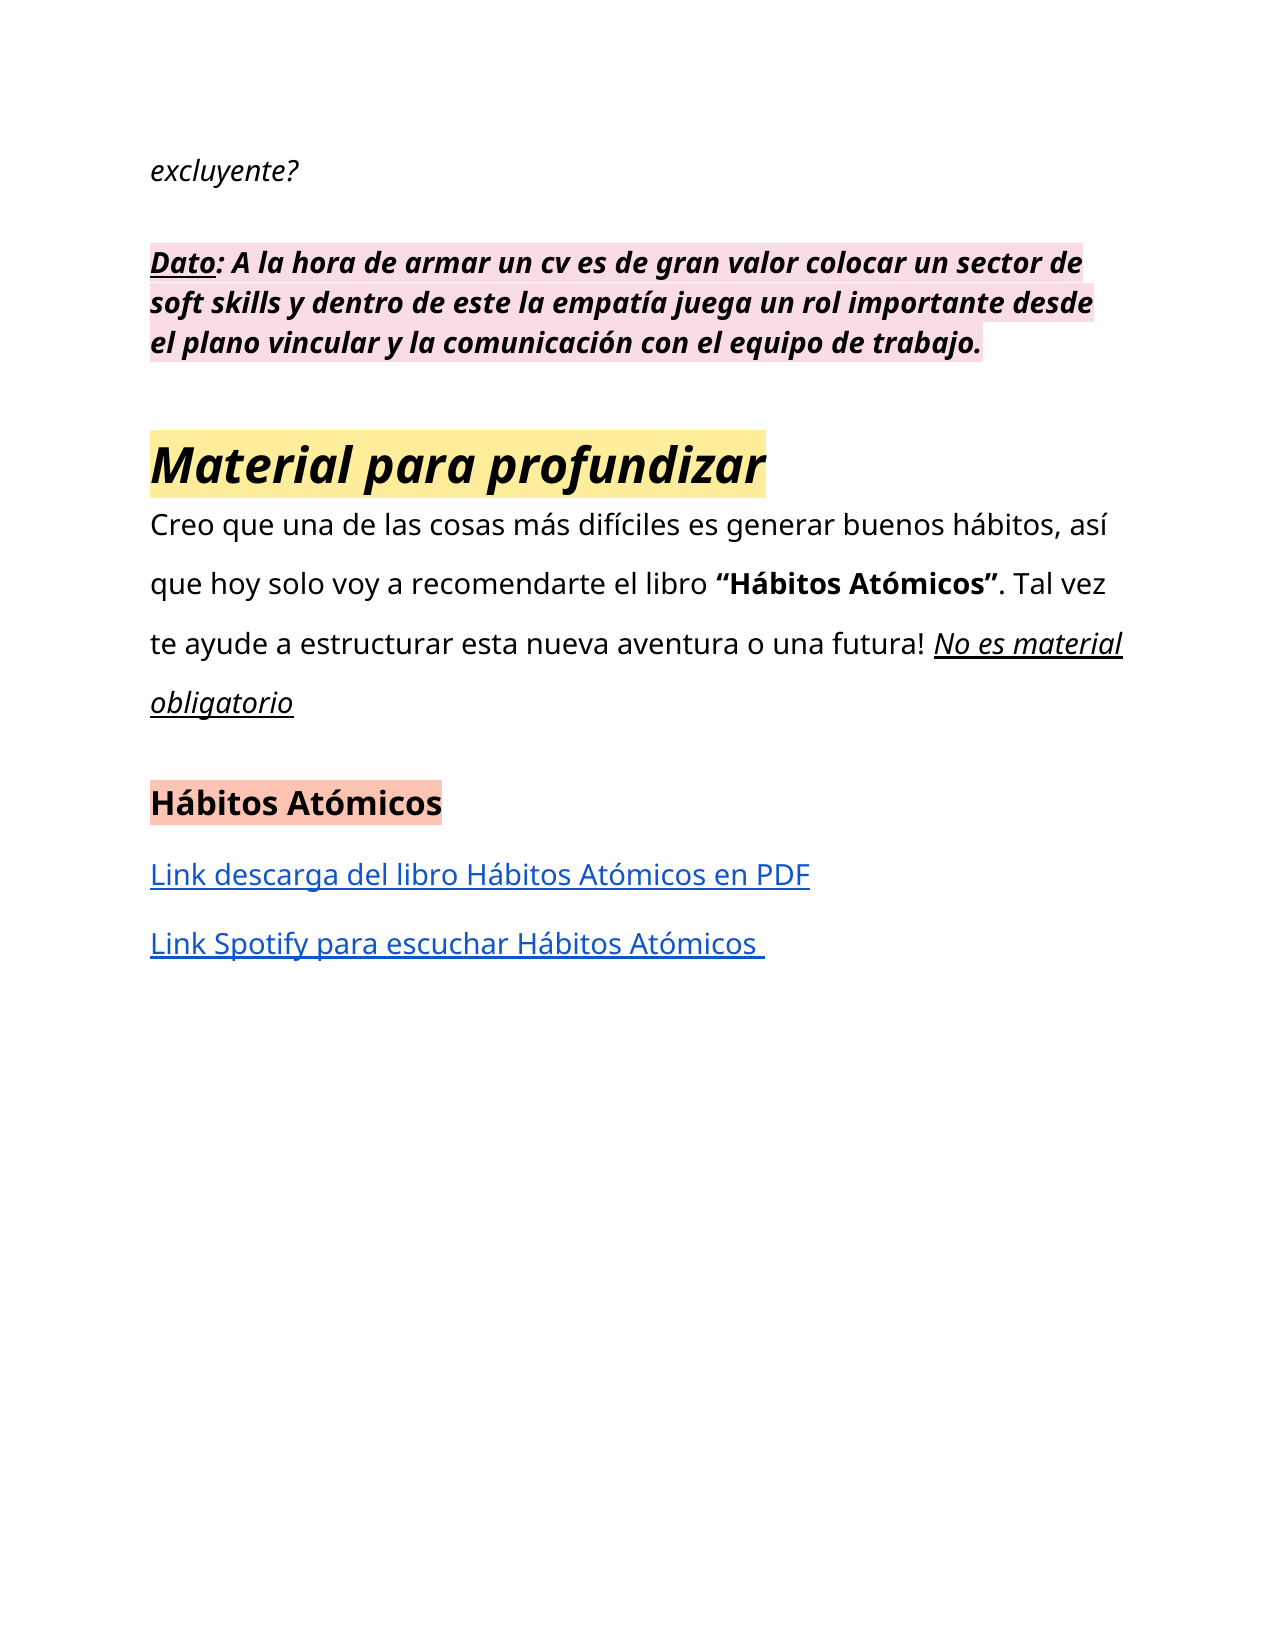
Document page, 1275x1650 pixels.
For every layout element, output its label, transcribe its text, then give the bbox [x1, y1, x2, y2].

subtitle Link Spotify para escuchar Hábitos Atómicos [150, 923, 1125, 963]
text Creo que una de las cosas más difíciles es generar buenos hábitos, así que hoy solo voy a recomendarte el libro “Hábitos Atómicos”. Tal vez te ayude a estructurar esta nueva aventura o una futura! No es material obligatorio [150, 504, 1125, 722]
subtitle Hábitos Atómicos [150, 779, 1125, 825]
text excluyente? [150, 150, 1125, 190]
title Material para profundizar [766, 430, 1125, 498]
subtitle Dato: A la hora de armar un cv es de gran valor colocar un sector de soft skills y dentro de este la empatía juega un rol importante desde el plano vincular y la comunicación con el equipo de trabajo. [150, 243, 1125, 362]
subtitle Link descarga del libro Hábitos Atómicos en PDF [150, 854, 1125, 894]
